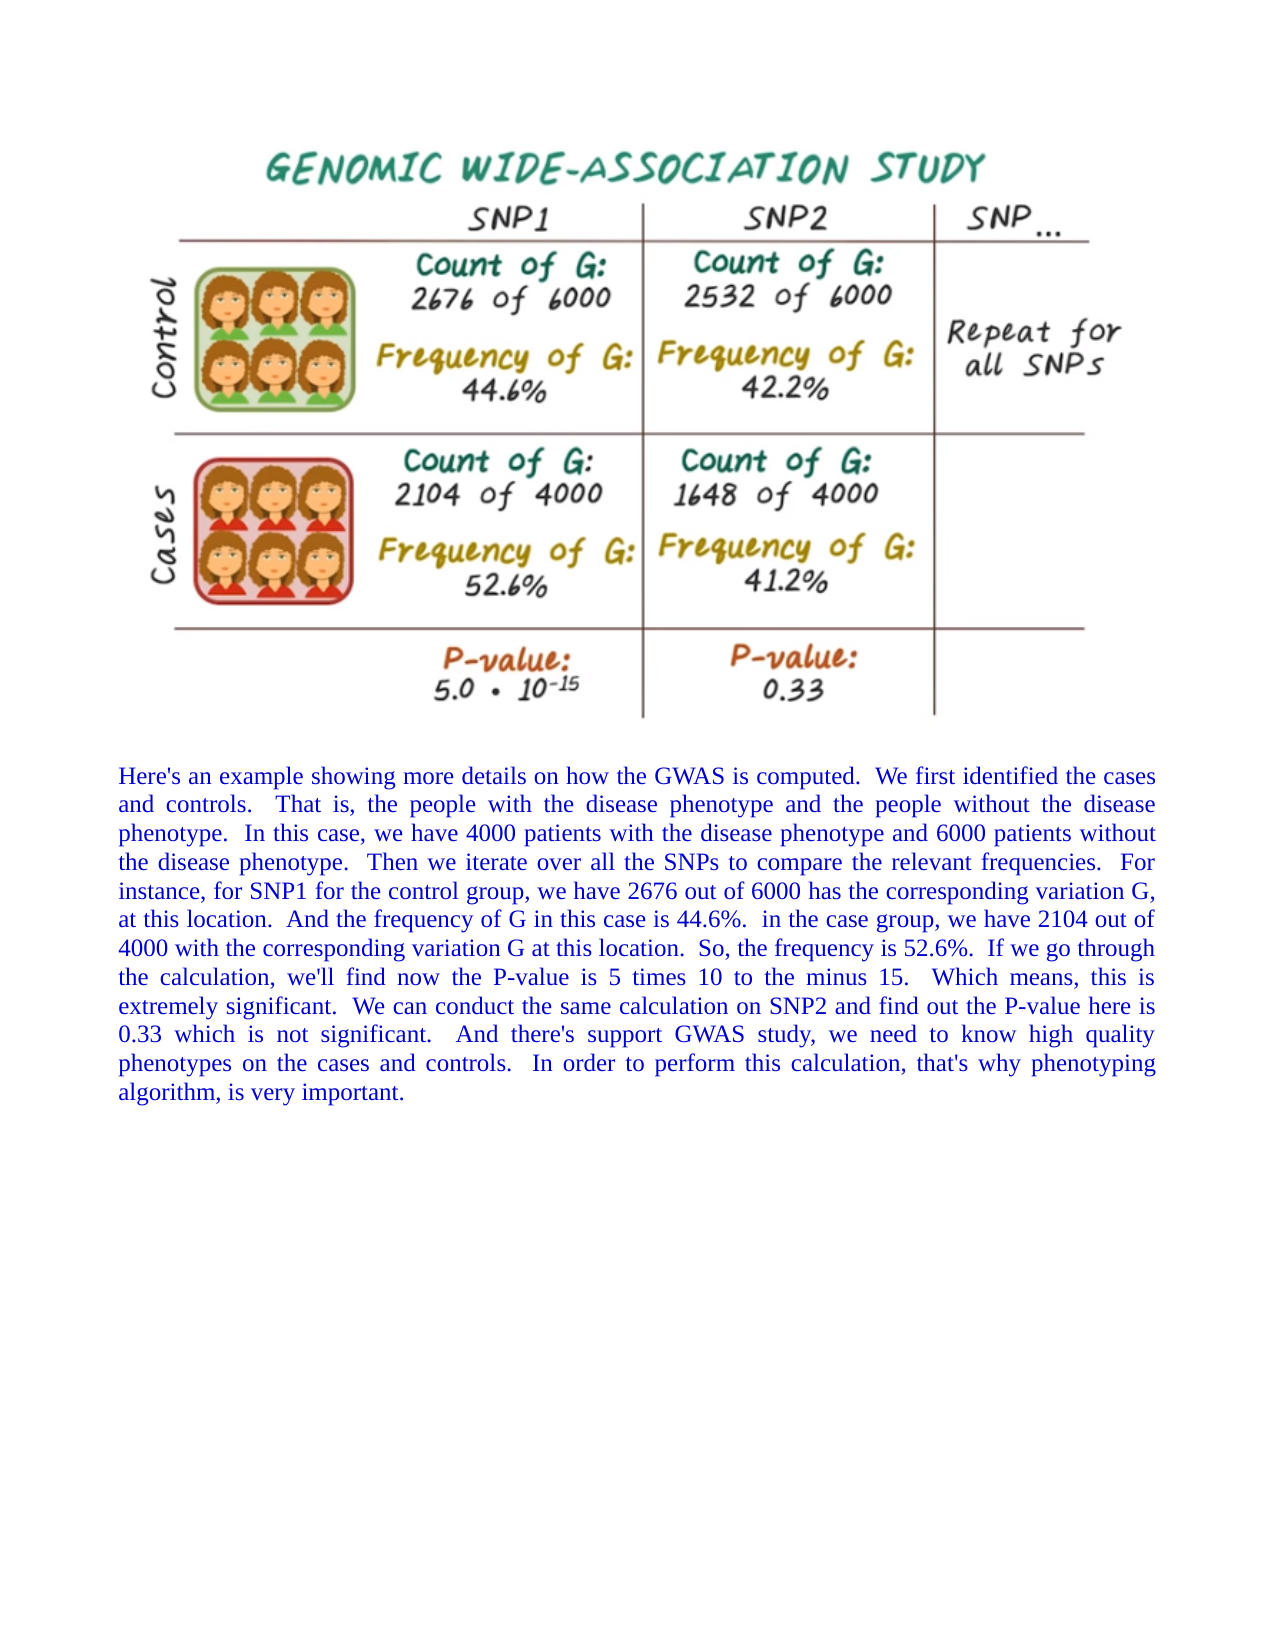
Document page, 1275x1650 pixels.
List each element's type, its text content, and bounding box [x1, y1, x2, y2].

text Here's an example showing more details on how the GWAS is computed. We first identified the cases and controls. That is, the people with the disease phenotype and the people without the disease phenotype. In this case, we have 4000 patients with the disease phenotype and 6000 patients without the disease phenotype. Then we iterate over all the SNPs to compare the relevant frequencies. For instance, for SNP1 for the control group, we have 2676 out of 6000 has the corresponding variation G, at this location. And the frequency of G in this case is 44.6%. in the case group, we have 2104 out of 4000 with the corresponding variation G at this location. So, the frequency is 52.6%. If we go through the calculation, we'll find now the P-value is 5 times 10 to the minus 15. Which means, this is extremely significant. We can conduct the same calculation on SNP2 and find out the P-value here is 0.33 which is not significant. And there's support GWAS study, we need to know high quality phenotypes on the cases and controls. In order to perform this calculation, that's why phenotyping algorithm, is very important. [118, 761, 1157, 1106]
picture [118, 146, 1157, 732]
